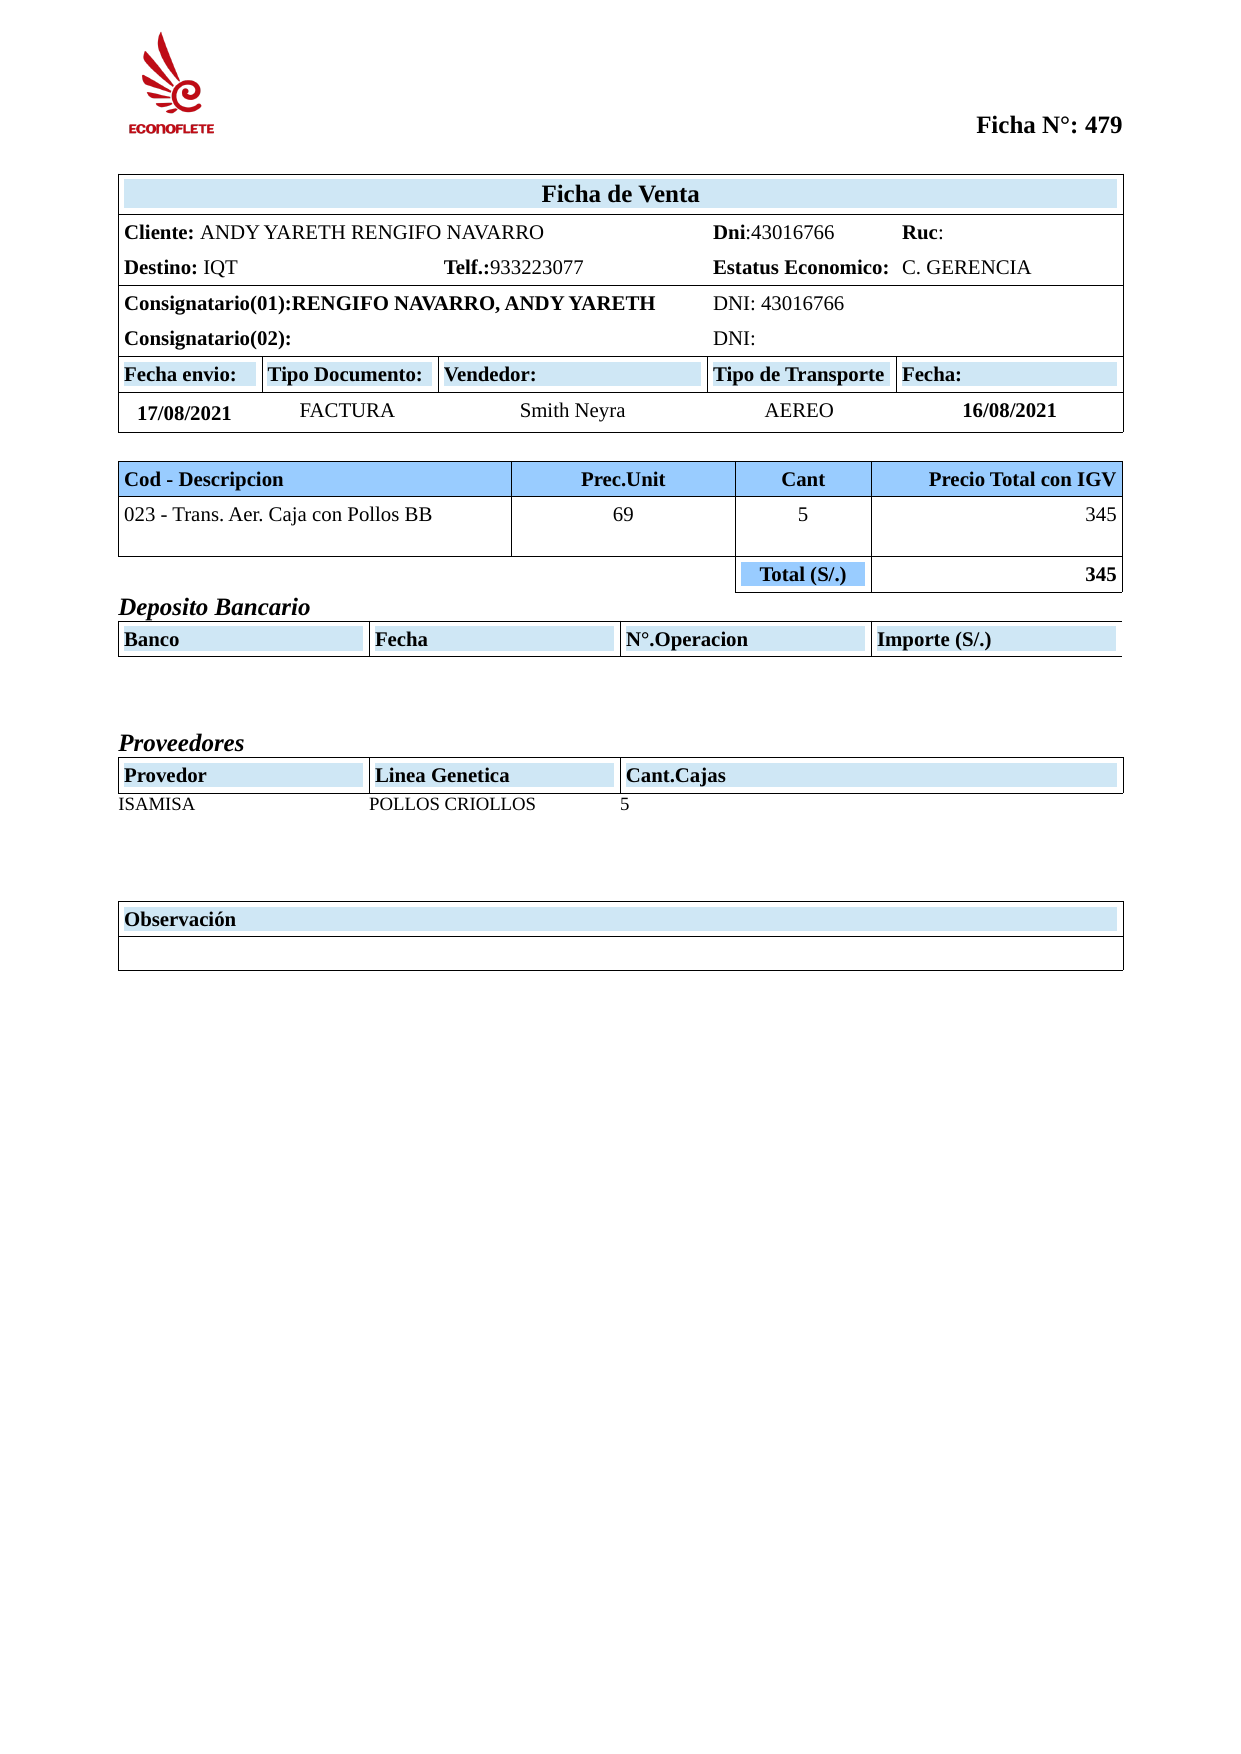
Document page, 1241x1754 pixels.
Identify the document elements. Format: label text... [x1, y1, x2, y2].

table_cell 345 [872, 557, 1122, 592]
table_header Precio Total con IGV [872, 462, 1122, 496]
table_header Ficha de Venta [119, 175, 1123, 214]
table_cell Dni:43016766 [707, 215, 896, 249]
table_cell [369, 657, 620, 680]
table_cell [871, 680, 1122, 704]
table_cell C. GERENCIA [896, 249, 1123, 285]
table_cell [620, 680, 871, 704]
table_header Cant.Cajas [621, 758, 1123, 793]
table_header Linea Genetica [370, 758, 620, 793]
table_cell [620, 657, 871, 680]
table_cell [369, 836, 620, 858]
table_cell Consignatario(01):RENGIFO NAVARRO, ANDY YARETH [119, 286, 707, 321]
table_cell [369, 705, 620, 728]
table_cell [620, 815, 1123, 836]
table_cell FACTURA [262, 393, 438, 432]
table_cell 5 [620, 794, 1123, 814]
table_cell AEREO [707, 393, 896, 432]
table_cell DNI: [707, 321, 1123, 356]
table_cell [118, 836, 369, 858]
table_cell 023 - Trans. Aer. Caja con Pollos BB [119, 497, 511, 556]
table_cell [119, 937, 1123, 969]
table_header Cod - Descripcion [119, 462, 511, 496]
table_cell 345 [872, 497, 1122, 556]
table_header Fecha [370, 622, 620, 656]
table_header Provedor [119, 758, 369, 793]
table_header Prec.Unit [512, 462, 735, 496]
table_cell 5 [736, 497, 871, 556]
table_cell Total (S/.) [736, 557, 871, 592]
table_cell 17/08/2021 [119, 393, 262, 432]
table_header Observación [119, 902, 1123, 936]
table_cell DNI: 43016766 [707, 286, 1123, 321]
table_cell [871, 657, 1122, 680]
table_cell [118, 879, 369, 901]
table_cell 69 [512, 497, 735, 556]
table_cell [118, 815, 369, 836]
table_cell [118, 557, 511, 592]
table_header Cant [736, 462, 871, 496]
table_cell Tipo Documento: [263, 357, 438, 392]
picture [118, 31, 225, 134]
table_cell Fecha envio: [119, 357, 262, 392]
table_cell [369, 879, 620, 901]
table_cell Tipo de Transporte [708, 357, 896, 392]
table_cell [118, 680, 369, 704]
table_cell 16/08/2021 [896, 393, 1123, 432]
table_cell [620, 879, 1123, 901]
table_header Importe (S/.) [872, 622, 1122, 656]
table_cell [369, 680, 620, 704]
table_cell [118, 858, 369, 879]
table_cell [118, 657, 369, 680]
table_cell [511, 557, 735, 592]
table_cell ISAMISA [118, 794, 369, 814]
text Deposito Bancario [118, 592, 1122, 621]
table_cell Vendedor: [439, 357, 707, 392]
table_cell [620, 705, 871, 728]
table_cell Cliente: ANDY YARETH RENGIFO NAVARRO [119, 215, 707, 249]
text Proveedores [118, 728, 1122, 757]
table_cell Fecha: [897, 357, 1123, 392]
table_header Banco [119, 622, 369, 656]
table_cell Estatus Economico: [707, 249, 896, 285]
table_cell Ruc: [896, 215, 1123, 249]
table_cell Smith Neyra [438, 393, 707, 432]
table_cell Destino: IQT [119, 249, 438, 285]
table_cell [369, 858, 620, 879]
table_cell [620, 858, 1123, 879]
table_header N°.Operacion [621, 622, 871, 656]
table_cell Consignatario(02): [119, 321, 707, 356]
table_cell [620, 836, 1123, 858]
table_cell [871, 705, 1122, 728]
table_cell [369, 815, 620, 836]
table_cell Telf.:933223077 [438, 249, 707, 285]
table_cell POLLOS CRIOLLOS [369, 794, 620, 814]
table_cell [118, 705, 369, 728]
